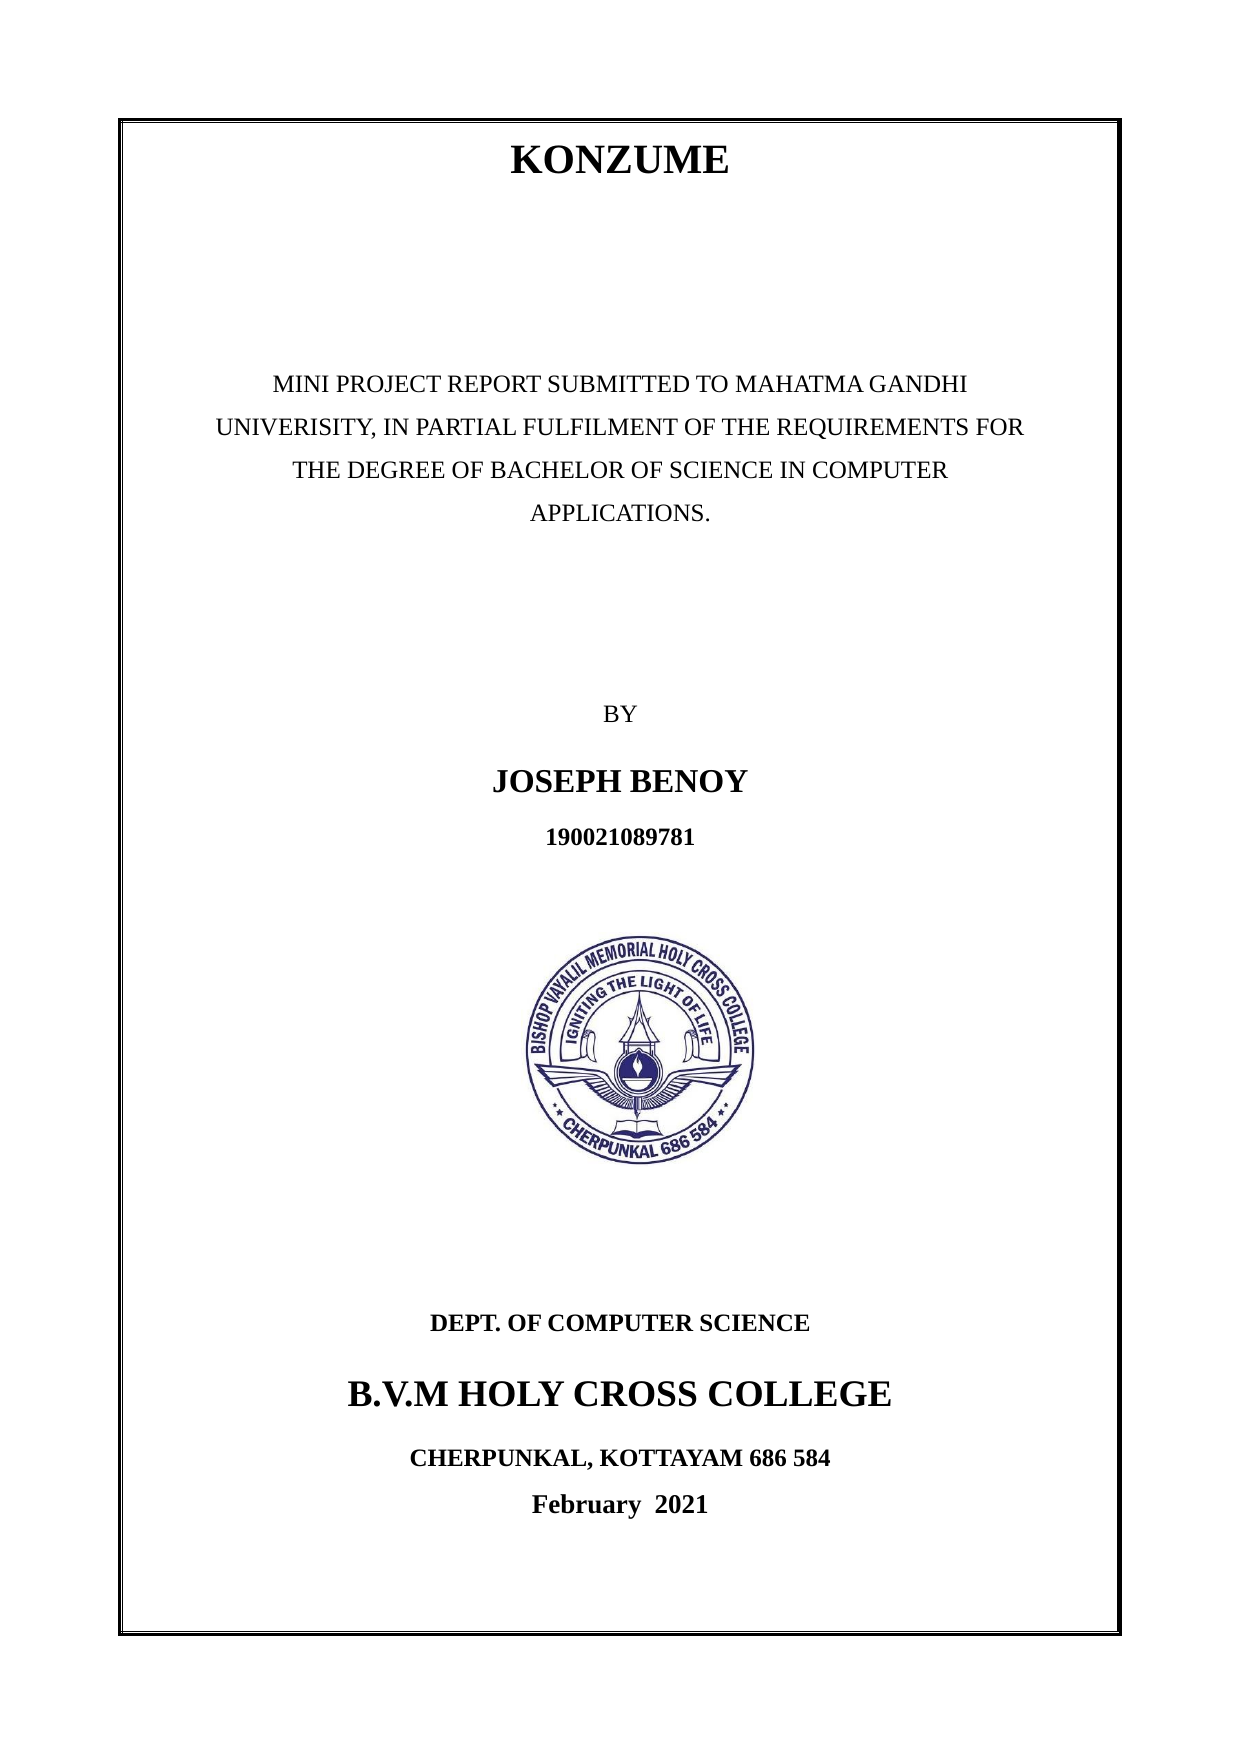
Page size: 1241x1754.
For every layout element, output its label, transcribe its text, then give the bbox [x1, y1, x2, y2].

text B.V.M HOLY CROSS COLLEGE [200, 1371, 1040, 1414]
text BY [200, 699, 1040, 728]
text February 2021 [200, 1488, 1040, 1520]
picture [521, 932, 756, 1167]
subtitle KONZUME [200, 135, 1040, 183]
text CHERPUNKAL, KOTTAYAM 686 584 [126, 1443, 1040, 1472]
text MINI PROJECT REPORT SUBMITTED TO MAHATMA GANDHI UNIVERISITY, IN PARTIAL FULFILMENT OF THE REQUIREMENTS FOR THE DEGREE OF BACHELOR OF SCIENCE IN COMPUTER APPLICATIONS. [200, 369, 1040, 527]
subtitle JOSEPH BENOY [200, 761, 1040, 800]
subtitle 190021089781 [200, 822, 1040, 851]
text DEPT. OF COMPUTER SCIENCE [200, 1308, 1040, 1337]
